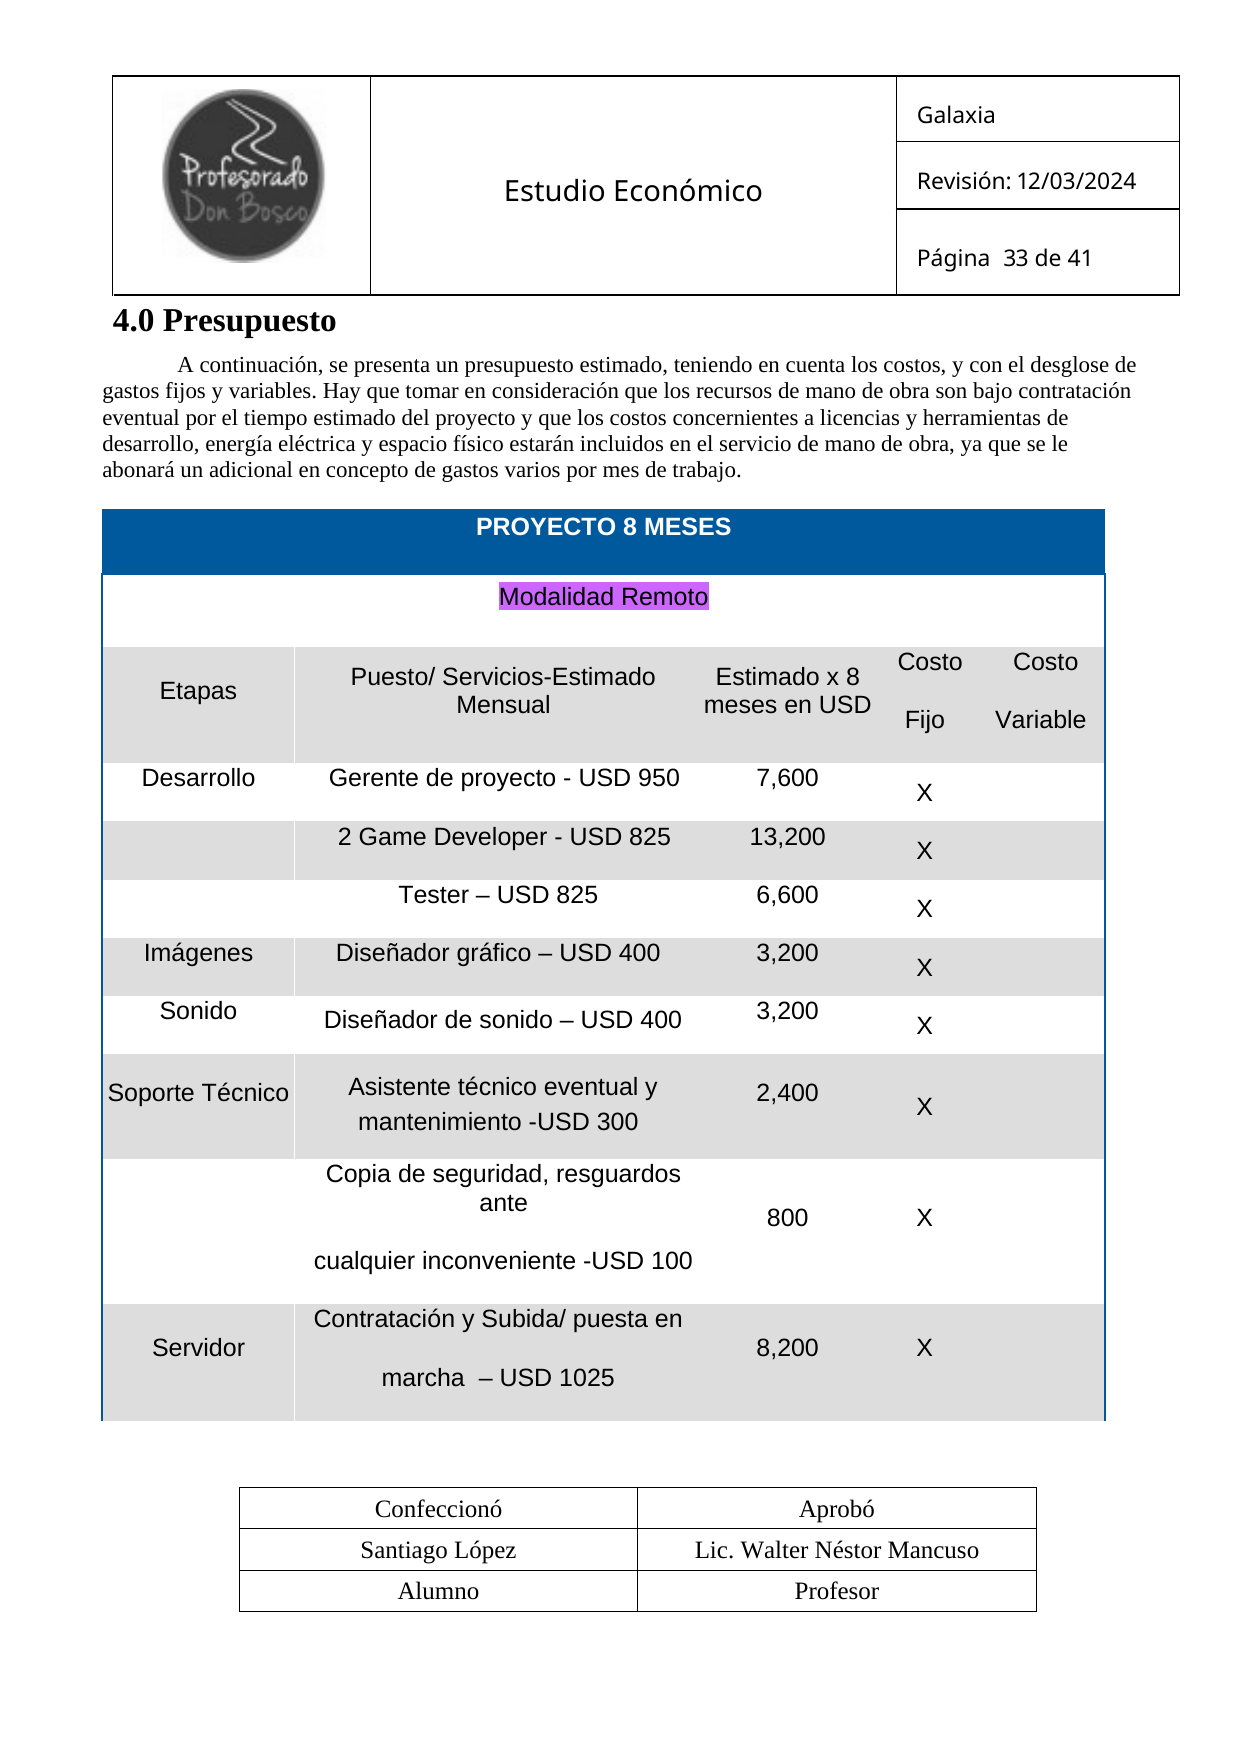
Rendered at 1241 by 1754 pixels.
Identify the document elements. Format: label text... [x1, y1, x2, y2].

table_cell Copia de seguridad, resguardos ante cualquier inconveniente -USD 100 [295, 1159, 702, 1304]
table_cell [103, 821, 294, 880]
table_cell X [873, 821, 976, 880]
table_cell X [873, 1304, 976, 1421]
table_cell 6.600 [702, 880, 873, 938]
table_cell [976, 1159, 1104, 1304]
table_cell Diseñador de sonido – USD 400 [295, 996, 702, 1054]
table_cell 8.200 [702, 1304, 873, 1421]
table_cell 2 Game Developer - USD 825 [295, 821, 702, 880]
table_cell X [873, 763, 976, 821]
table_cell [103, 1159, 294, 1304]
table_cell [976, 938, 1104, 996]
table_cell Estimado x 8 meses en USD [702, 647, 873, 763]
table_cell X [873, 880, 976, 938]
table_cell Contratación y Subida/ puesta en marcha – USD 1025 [295, 1304, 702, 1421]
table_cell X [873, 938, 976, 996]
table_cell [103, 880, 294, 938]
table_cell [976, 880, 1104, 938]
table_cell Costo Fijo [873, 647, 976, 763]
table_cell Gerente de proyecto - USD 950 [295, 763, 702, 821]
table_cell 13.200 [702, 821, 873, 880]
table_cell Sonido [103, 996, 294, 1054]
table_header PROYECTO 8 MESES [102, 509, 1105, 573]
table_cell [976, 763, 1104, 821]
table_cell [976, 1054, 1104, 1159]
table_cell 2.400 [702, 1054, 873, 1159]
table_cell [976, 821, 1104, 880]
table_cell X [873, 1054, 976, 1159]
table_cell Servidor [103, 1304, 294, 1421]
table_cell 3.200 [702, 938, 873, 996]
table_cell Puesto/ Servicios-Estimado Mensual [295, 647, 702, 763]
table_cell X [873, 1159, 976, 1304]
table_cell Etapas [103, 647, 294, 763]
table_cell Imágenes [103, 938, 294, 996]
table_cell 800 [702, 1159, 873, 1304]
table_cell X [873, 996, 976, 1054]
table_cell 3.200 [702, 996, 873, 1054]
subtitle 4.0 Presupuesto [113, 300, 1192, 339]
table_cell Soporte Técnico [103, 1054, 294, 1159]
table_cell Tester – USD 825 [295, 880, 702, 938]
table_cell 7.600 [702, 763, 873, 821]
table_cell Modalidad Remoto [103, 575, 1104, 647]
table_cell Diseñador gráfico – USD 400 [295, 938, 702, 996]
text A continuación, se presenta un presupuesto estimado, teniendo en cuenta los costos, y con el desglose de gastos fijos y variables. Hay que tomar en consideración que los recursos de mano de obra son bajo contratación eventual por el tiempo estimado del proyecto y que los costos concernientes a licencias y herramientas de desarrollo, energía eléctrica y espacio físico estarán incluidos en el servicio de mano de obra, ya que se le abonará un adicional en concepto de gastos varios por mes de trabajo. [102, 351, 1145, 483]
table_cell [976, 1304, 1104, 1421]
table_cell Costo Variable [976, 647, 1104, 763]
table_cell [976, 996, 1104, 1054]
table_cell Desarrollo [103, 763, 294, 821]
table_cell Asistente técnico eventual y mantenimiento -USD 300 [295, 1054, 702, 1159]
